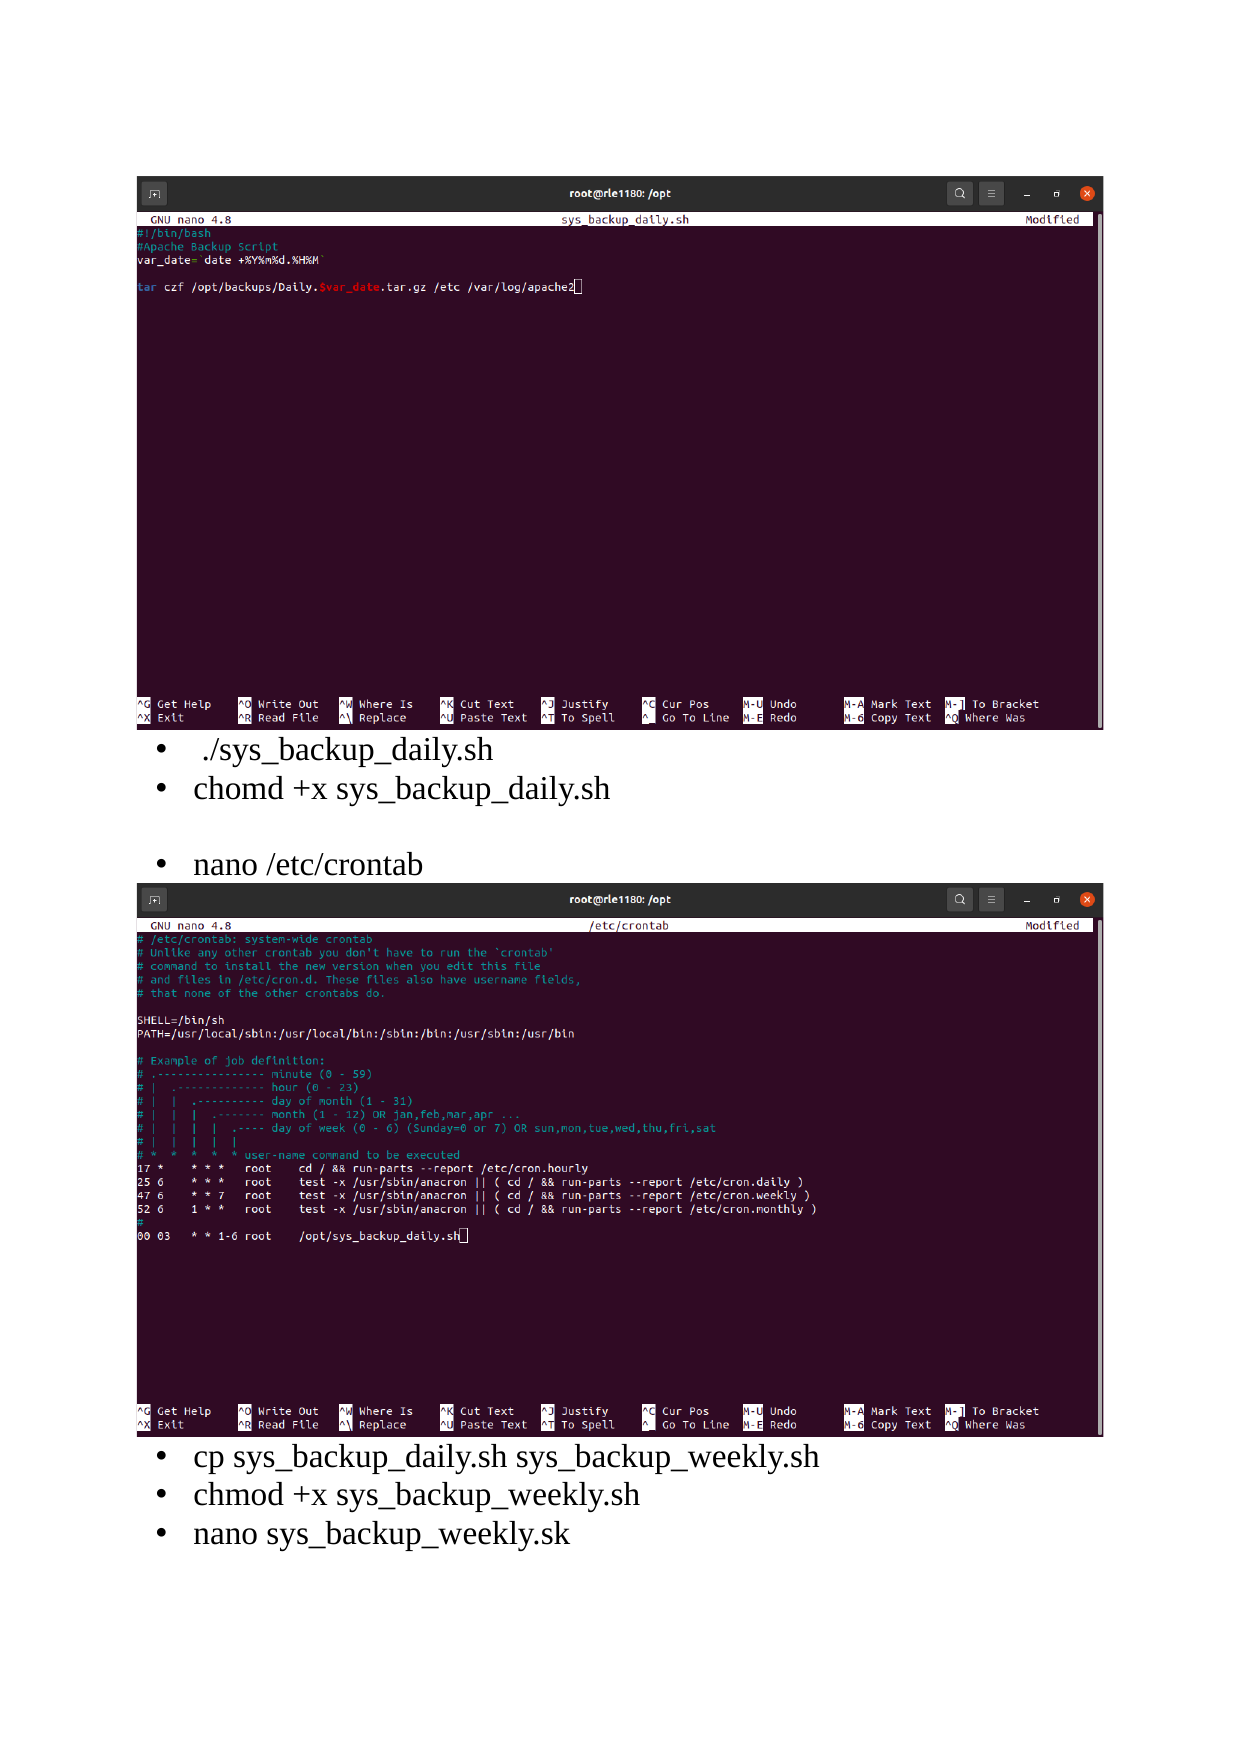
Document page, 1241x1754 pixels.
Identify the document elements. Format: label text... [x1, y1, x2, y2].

list chmod +x sys_backup_weekly.sh [156, 1475, 1122, 1513]
list nano /etc/crontab [156, 845, 1122, 883]
list nano sys_backup_weekly.sk [156, 1513, 1122, 1551]
picture [136, 883, 1104, 1437]
list chomd +x sys_backup_daily.sh [156, 768, 1122, 806]
list ./sys_backup_daily.sh [156, 176, 1122, 768]
list cp sys_backup_daily.sh sys_backup_weekly.sh [156, 883, 1122, 1475]
picture [136, 176, 1104, 730]
